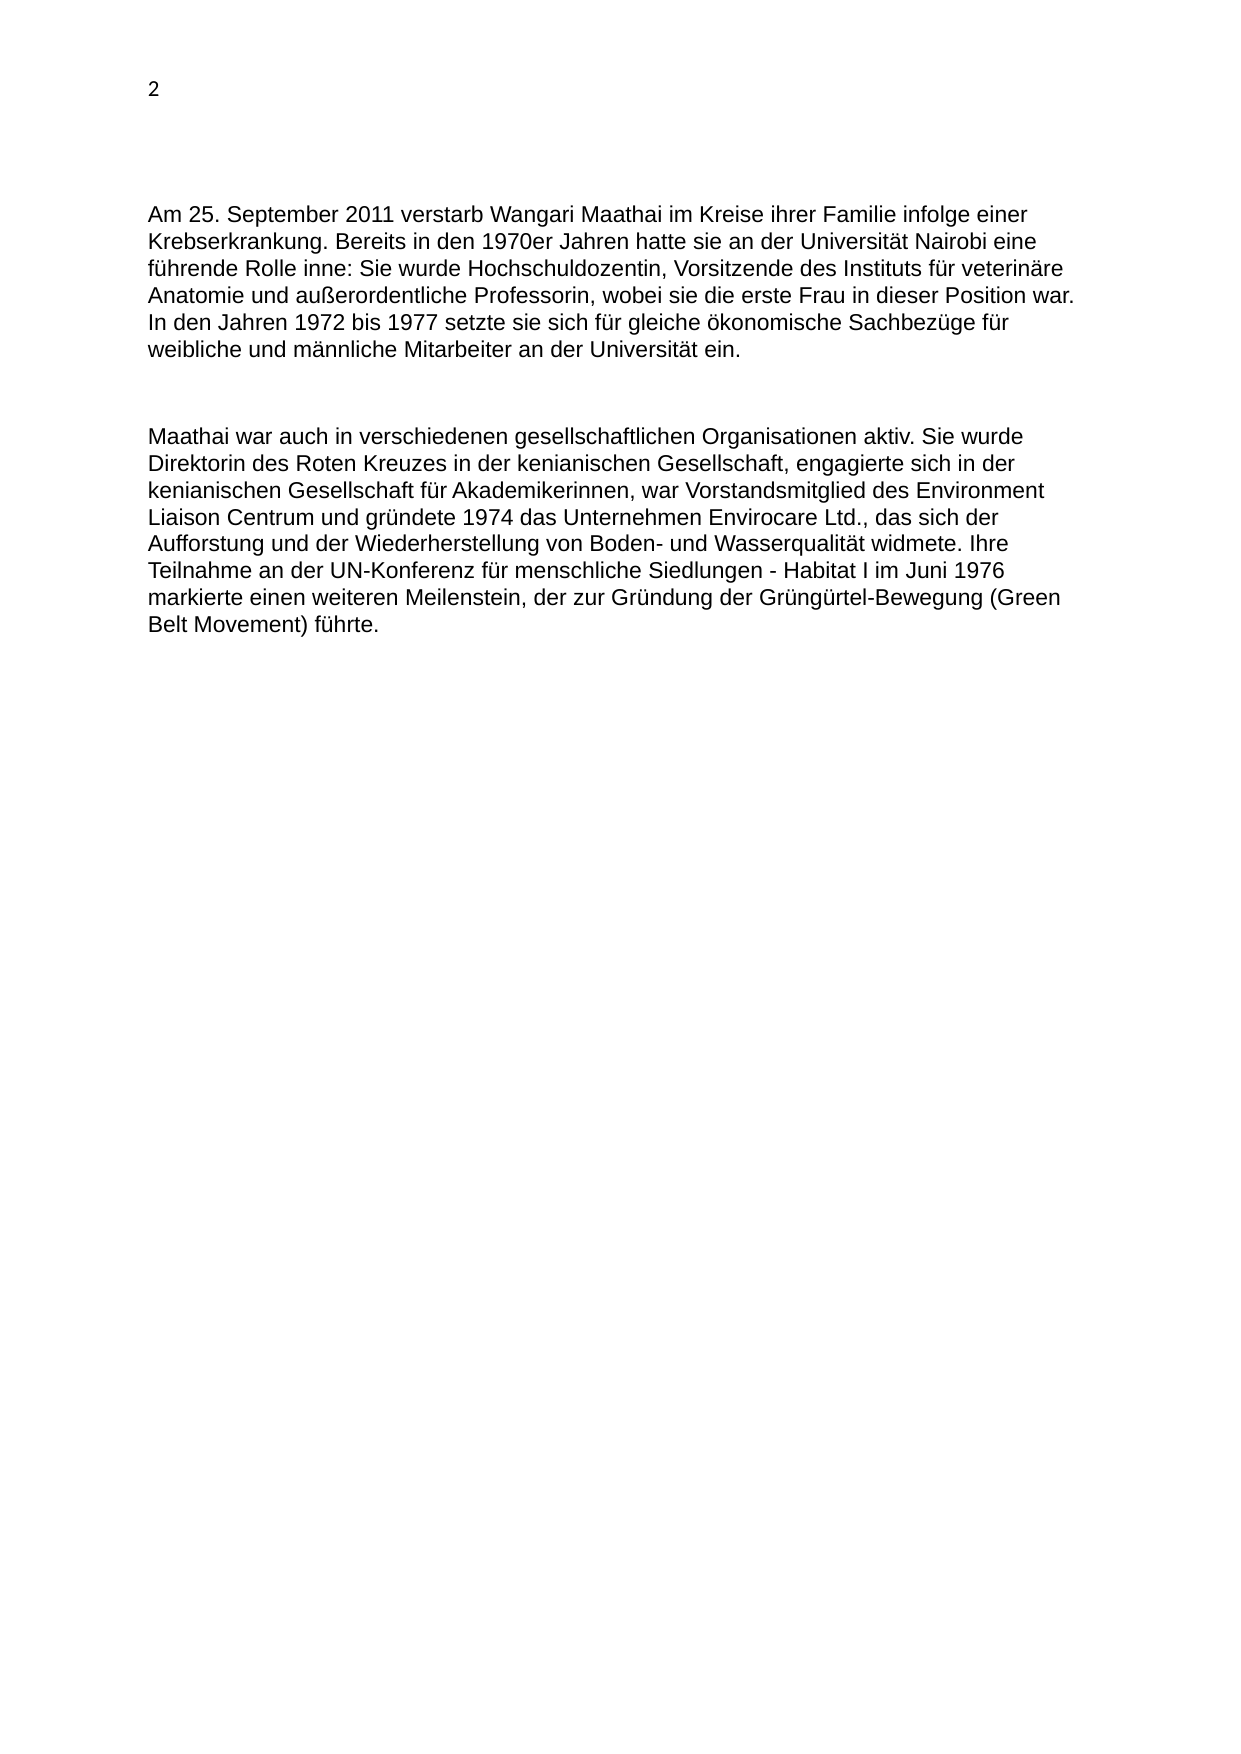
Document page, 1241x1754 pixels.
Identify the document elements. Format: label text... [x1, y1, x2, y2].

text Maathai war auch in verschiedenen gesellschaftlichen Organisationen aktiv. Sie wurde Direktorin des Roten Kreuzes in der kenianischen Gesellschaft, engagierte sich in der kenianischen Gesellschaft für Akademikerinnen, war Vorstandsmitglied des Environment Liaison Centrum und gründete 1974 das Unternehmen Envirocare Ltd., das sich der Aufforstung und der Wiederherstellung von Boden- und Wasserqualität widmete. Ihre Teilnahme an der UN-Konferenz für menschliche Siedlungen - Habitat I im Juni 1976 markierte einen weiteren Meilenstein, der zur Gründung der Grüngürtel-Bewegung (Green Belt Movement) führte. [148, 423, 1093, 637]
text Am 25. September 2011 verstarb Wangari Maathai im Kreise ihrer Familie infolge einer Krebserkrankung. Bereits in den 1970er Jahren hatte sie an der Universität Nairobi eine führende Rolle inne: Sie wurde Hochschuldozentin, Vorsitzende des Instituts für veterinäre Anatomie und außerordentliche Professorin, wobei sie die erste Frau in dieser Position war. In den Jahren 1972 bis 1977 setzte sie sich für gleiche ökonomische Sachbezüge für weibliche und männliche Mitarbeiter an der Universität ein. [148, 201, 1093, 362]
